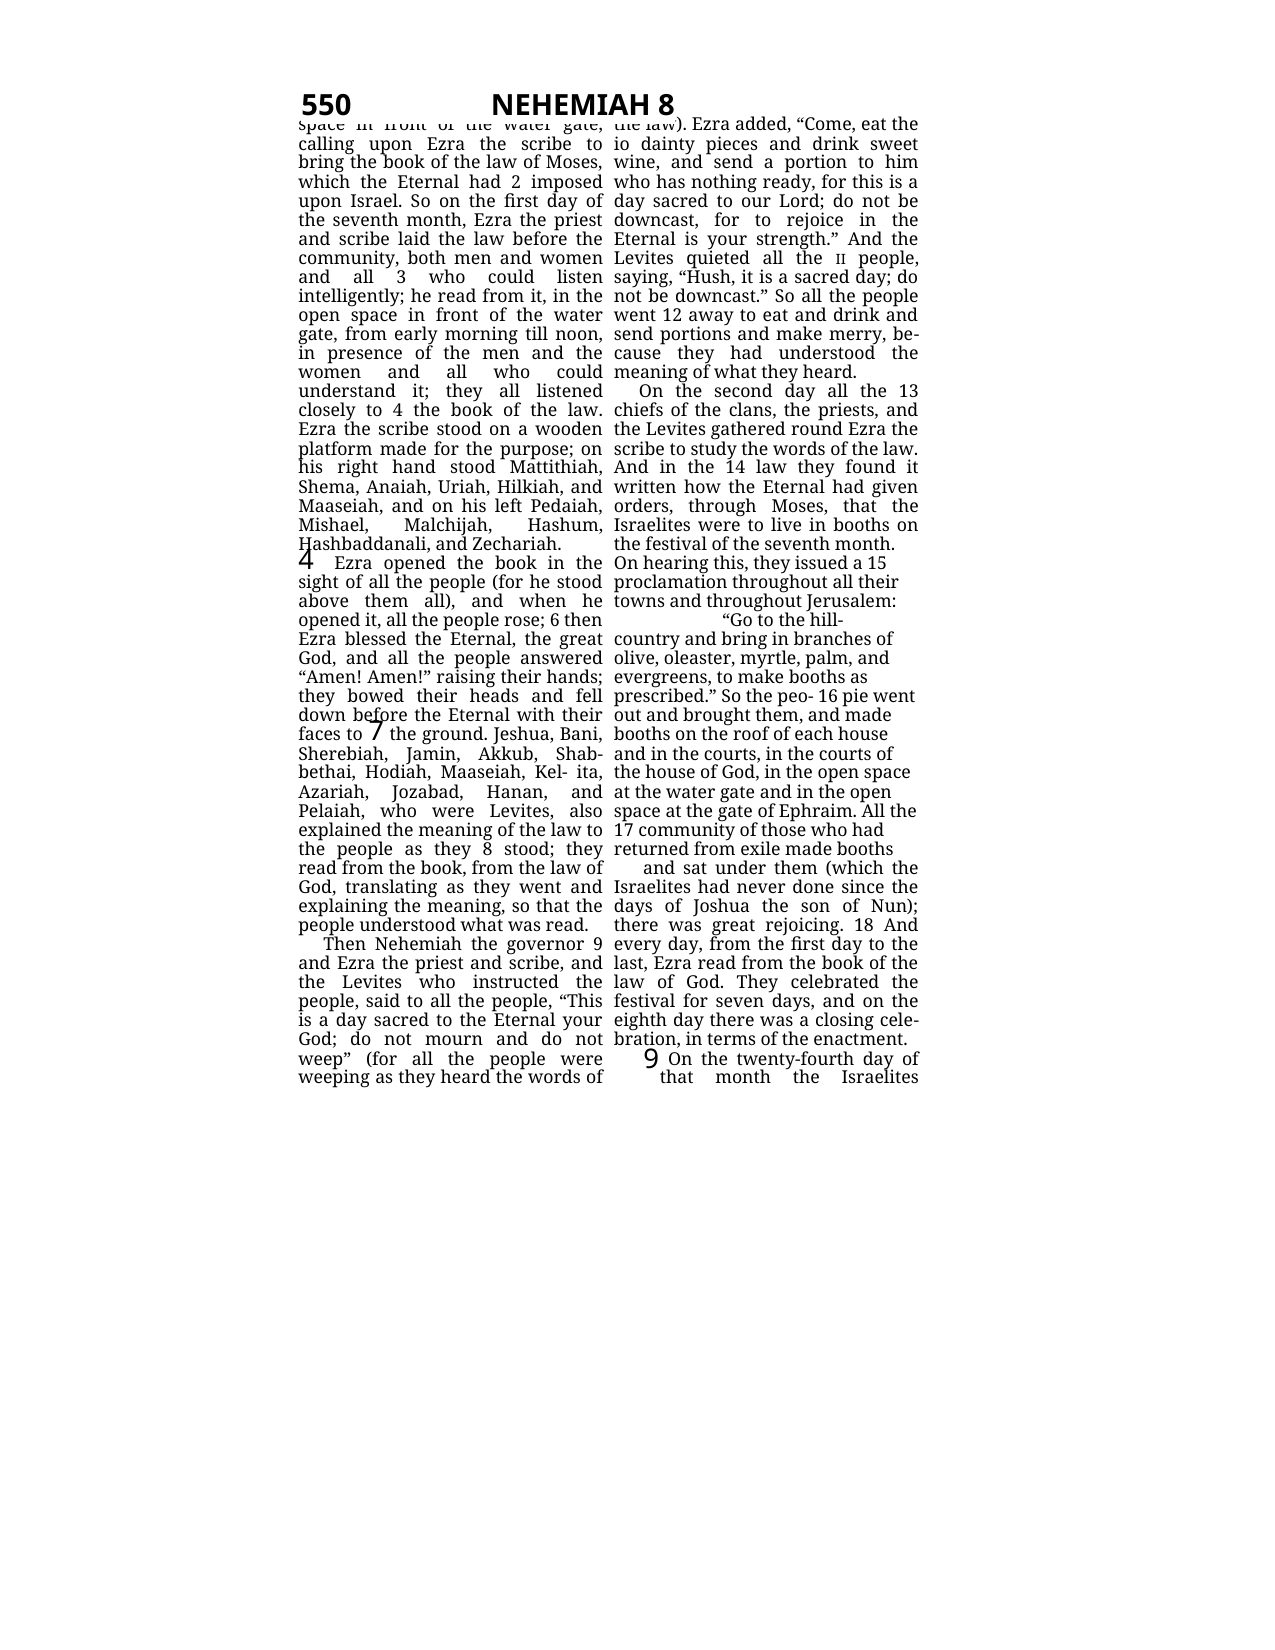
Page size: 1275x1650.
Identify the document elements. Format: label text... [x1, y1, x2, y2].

text On hearing this, they issued a 15 proclamation throughout all their towns and throughout Jerusalem: “Go to the hill- [614, 554, 919, 630]
text country and bring in branches of olive, oleaster, myrtle, palm, and evergreens, to make booths as prescribed.” So the peo- 16 pie went out and brought them, and made booths on the roof of each house and in the courts, in the courts of the house of God, in the open space at the water gate and in the open space at the gate of Ephraim. All the 17 community of those who had returned from exile made booths [614, 630, 919, 859]
text 81em, and all Israel in their towns; but w.hen the seventh month arrived, all the people gathered like one man in the open space in front of the water gate, calling upon Ezra the scribe to bring the book of the law of Moses, which the Eternal had 2 imposed upon Israel. So on the first day of the seventh month, Ezra the priest and scribe laid the law before the community, both men and women and all 3 who could listen intelligently; he read from it, in the open space in front of the water gate, from early morning till noon, in pres­ence of the men and the women and all who could understand it; they all listened closely to 4 the book of the law. Ezra the scribe stood on a wooden plat­form made for the purpose; on his right hand stood Mattithiah, Shema, Anaiah, Uriah, Hilkiah, and Maaseiah, and on his left Pedaiah, Mishael, Malchijah, Hashum, Hashbaddanali, and Zechariah. [298, 116, 603, 554]
text On the second day all the 13 chiefs of the clans, the priests, and the Levites gathered round Ezra the scribe to study the words of the law. And in the 14 law they found it written how the Eternal had given orders, through Moses, that the Israel­ites were to live in booths on the festival of the seventh month. [614, 382, 919, 554]
text Then Nehemiah the governor 9 and Ezra the priest and scribe, and the Levites who instructed the people, said to all the people, “This is a day sacred to the Eternal your God; do not mourn and do not weep” (for all the people were weeping as they heard the words of the law). Ezra added, “Come, eat the io dainty pieces and drink sweet wine, and send a portion to him who has nothing ready, for this is a day sacred to our Lord; do not be downcast, for to rejoice in the Eternal is your strength.” And the Levites quieted all the ii people, saying, “Hush, it is a sacred day; do not be down­cast.” So all the people went 12 away to eat and drink and send portions and make merry, be­cause they had understood the meaning of what they heard. [298, 935, 603, 1088]
text Then Nehemiah the governor 9 and Ezra the priest and scribe, and the Levites who instructed the people, said to all the people, “This is a day sacred to the Eternal your God; do not mourn and do not weep” (for all the people were weeping as they heard the words of the law). Ezra added, “Come, eat the io dainty pieces and drink sweet wine, and send a portion to him who has nothing ready, for this is a day sacred to our Lord; do not be downcast, for to rejoice in the Eternal is your strength.” And the Levites quieted all the ii people, saying, “Hush, it is a sacred day; do not be down­cast.” So all the people went 12 away to eat and drink and send portions and make merry, be­cause they had understood the meaning of what they heard. [614, 116, 919, 382]
text and sat under them (which the Israelites had never done since the days of Joshua the son of Nun); there was great rejoicing. 18 And every day, from the first day to the last, Ezra read from the book of the law of God. They celebrated the festival for seven days, and on the eighth day there was a closing cele­bration, in terms of the enact­ment. [614, 859, 919, 1050]
text 9 On the twenty-fourth day of that month the Israelites gathered, fasting and in sack­cloth, with earth thrown on their 2 heads; and the race of Israel separated themselves from all the foreigners, and stood up to confess their sins and the in- 3 iquities of their fathers; they rose in their place and read from the book of the law of the Eter­nal their God, one quarter of the day, while during the other quarter of the day they made their confession and fell down before the Eternal their God. [614, 1050, 919, 1088]
list Ezra opened the book in the sight of all the people (for he stood above them all), and when he opened it, all the people rose; 6 then Ezra blessed the Eternal, the great God, and all the people answered “Amen! Amen!” rais­ing their hands; they bowed their heads and fell down before the Eternal with their faces to 7 the ground. Jeshua, Bani, Sherebiah, Jamin, Akkub, Shab- bethai, Hodiah, Maaseiah, Kel- ita, Azariah, Jozabad, Hanan, and Pelaiah, who were Levites, also explained the meaning of the law to the people as they 8 stood; they read from the book, from the law of God, translating as they went and explaining the meaning, so that the people understood what was read. [298, 554, 603, 935]
